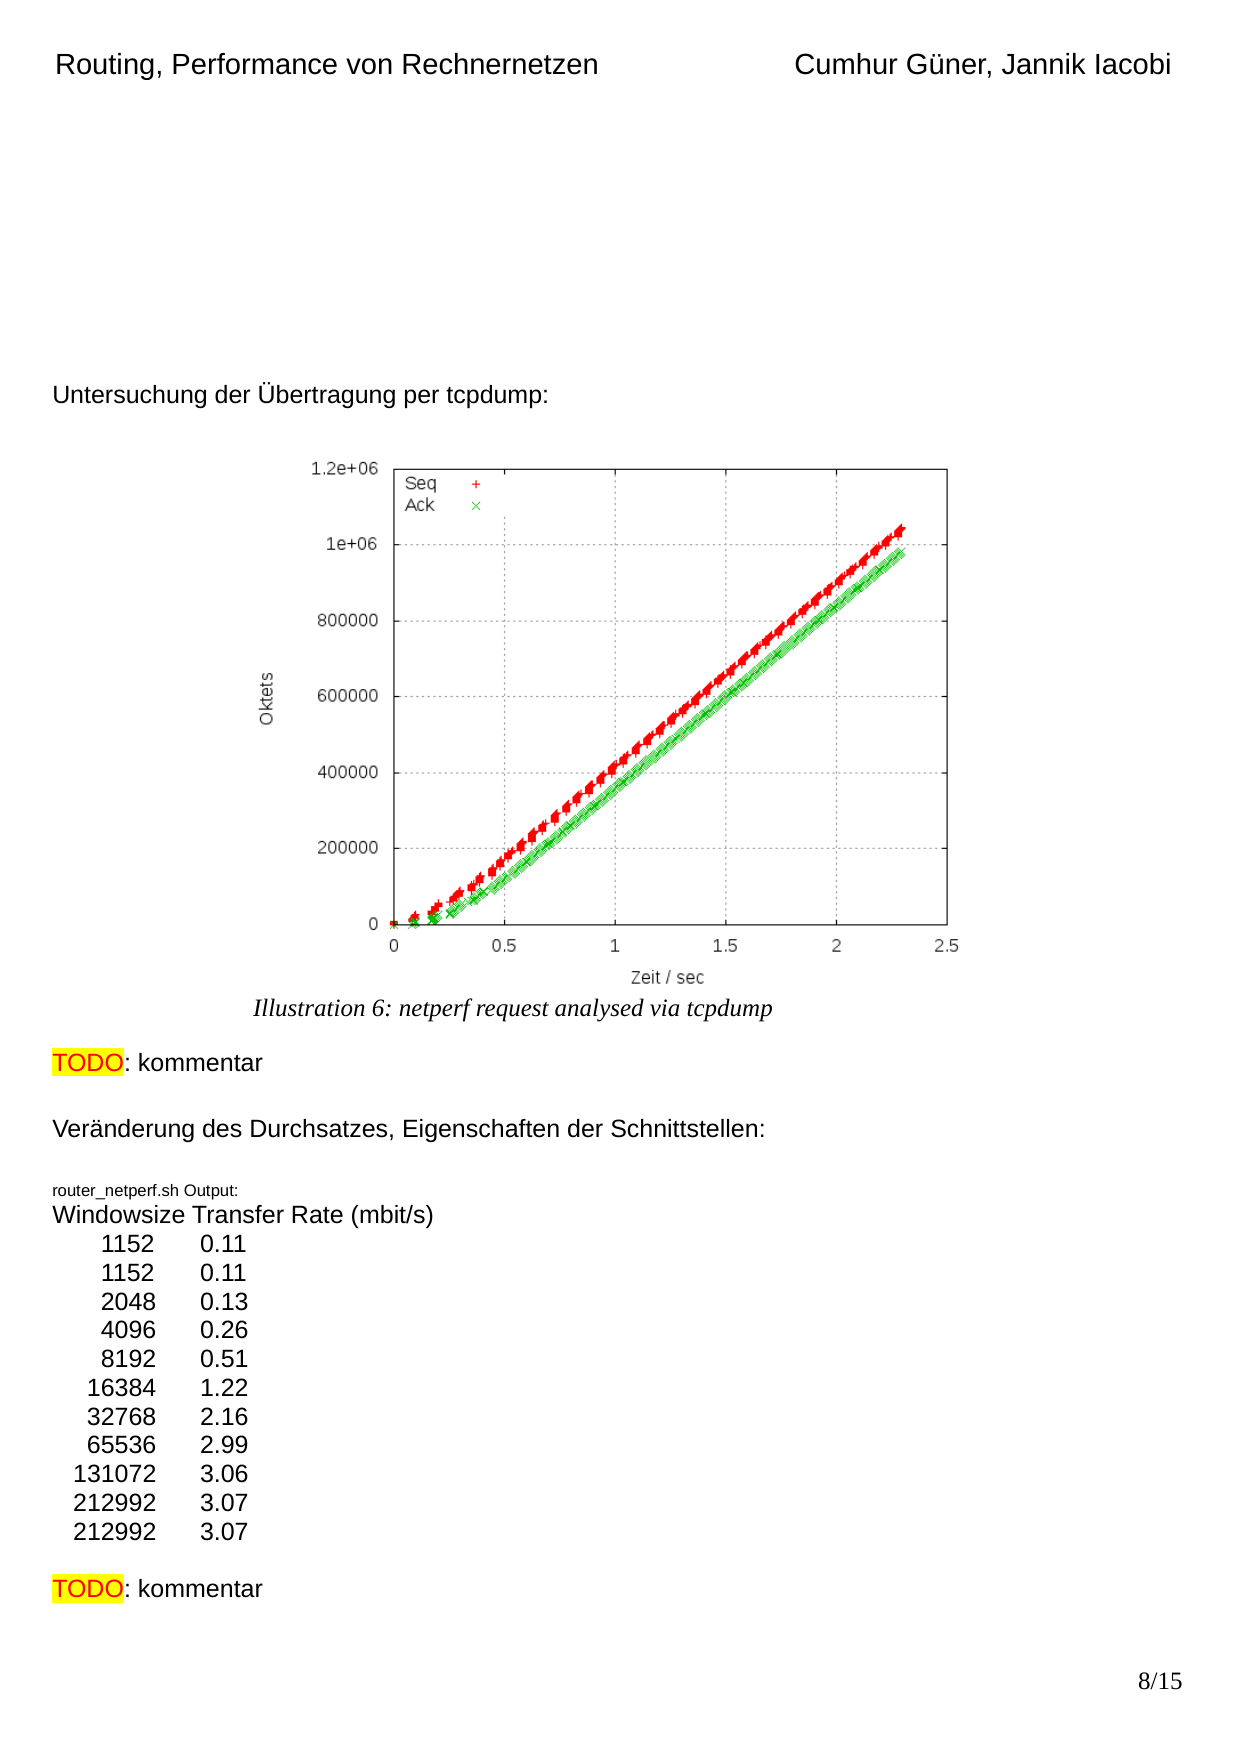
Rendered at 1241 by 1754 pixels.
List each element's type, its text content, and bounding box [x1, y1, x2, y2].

picture [252, 446, 982, 994]
text TODO: kommentar [52, 1048, 1182, 1076]
text Windowsize Transfer Rate (mbit/s) [52, 1200, 1182, 1229]
text Untersuchung der Übertragung per tcpdump: [52, 380, 1182, 409]
text 65536 2.99 [52, 1430, 1182, 1459]
text Illustration 6: netperf request analysed via tcpdump [253, 994, 982, 1022]
text Veränderung des Durchsatzes, Eigenschaften der Schnittstellen: [52, 1114, 1182, 1143]
text 212992 3.07 [52, 1517, 1182, 1545]
text 212992 3.07 [52, 1488, 1182, 1517]
text 4096 0.26 [52, 1315, 1182, 1344]
text router_netperf.sh Output: [52, 1181, 1182, 1200]
text 1152 0.11 [52, 1229, 1182, 1258]
text TODO: kommentar [52, 1574, 1182, 1603]
text 16384 1.22 [52, 1373, 1182, 1402]
text 2048 0.13 [52, 1287, 1182, 1315]
text 32768 2.16 [52, 1402, 1182, 1430]
text 131072 3.06 [52, 1459, 1182, 1488]
text 8192 0.51 [52, 1344, 1182, 1373]
text 1152 0.11 [52, 1258, 1182, 1287]
